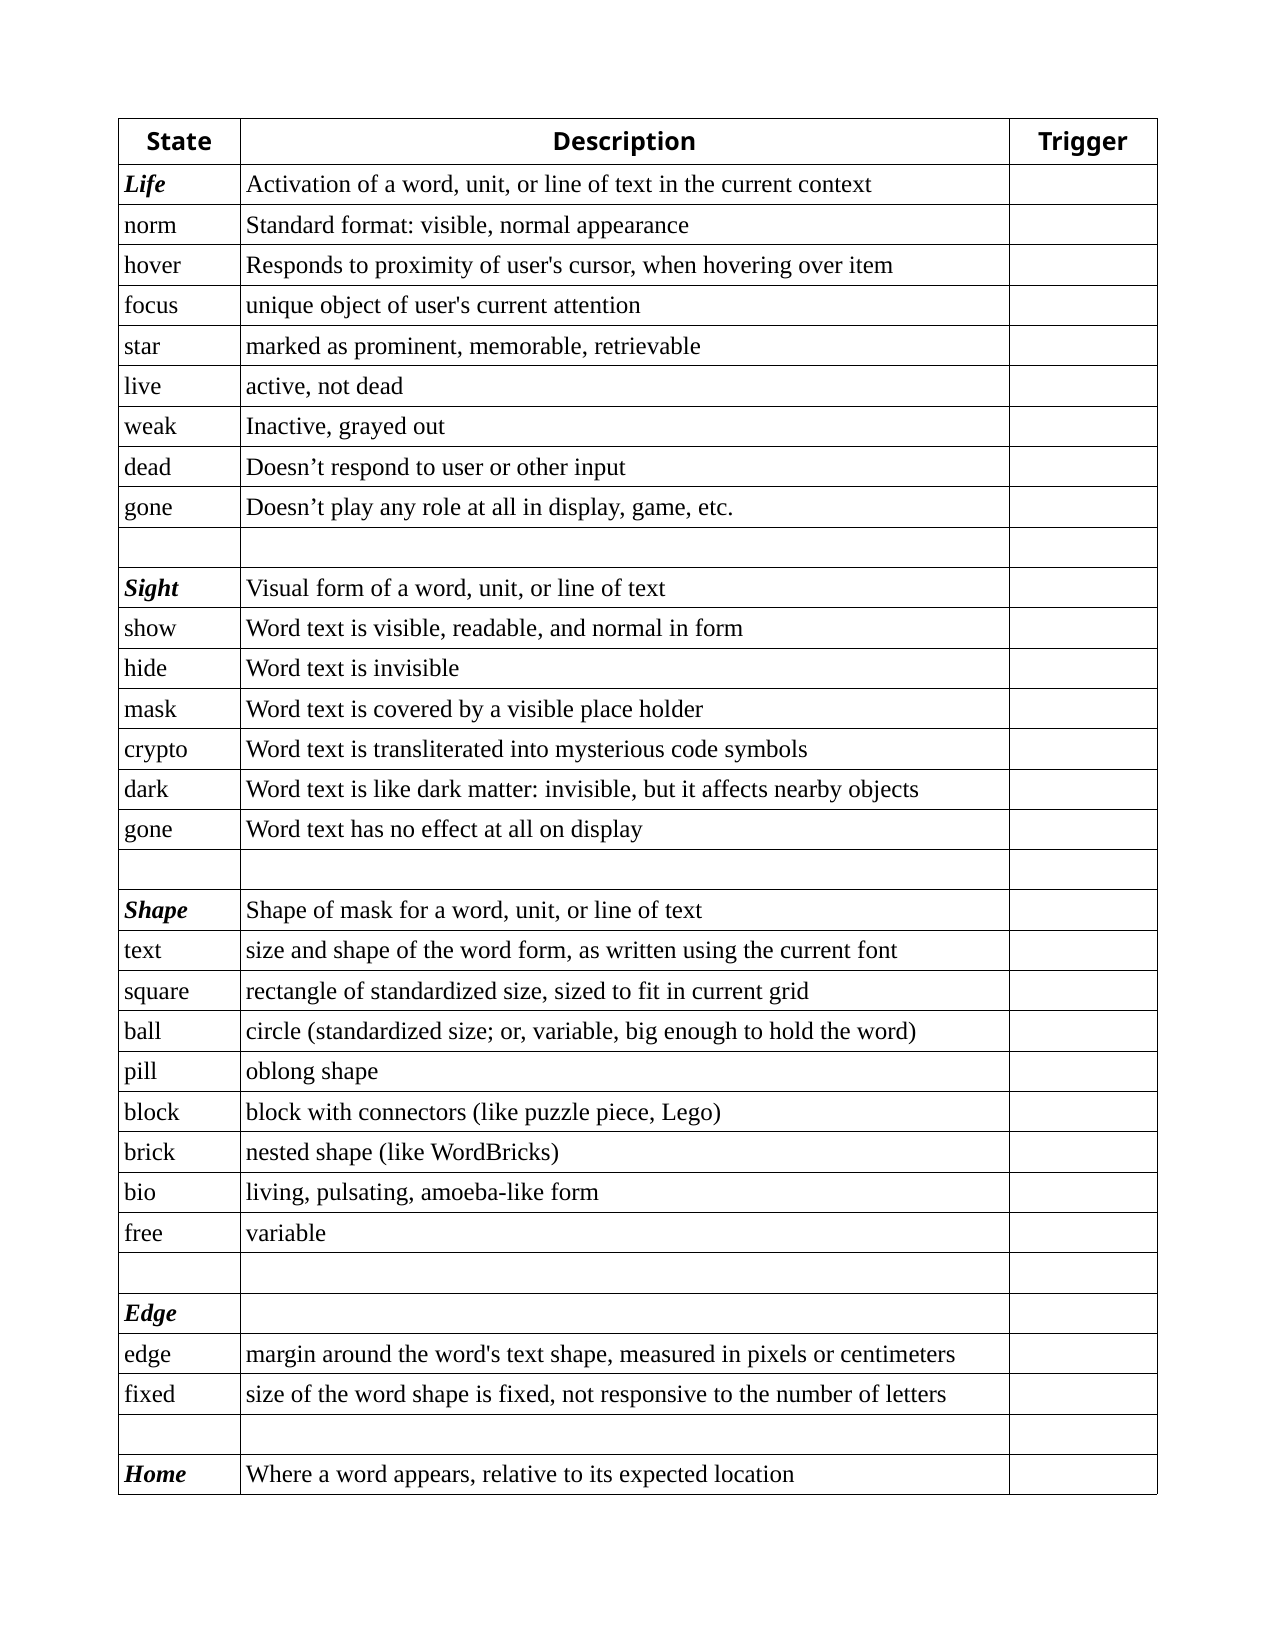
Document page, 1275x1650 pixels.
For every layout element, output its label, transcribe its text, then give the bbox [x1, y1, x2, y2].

table_cell weak [119, 407, 240, 446]
table_cell Standard format: visible, normal appearance [241, 205, 1009, 244]
table_cell focus [119, 286, 240, 325]
table_cell crypto [119, 729, 240, 768]
table_cell block [119, 1092, 240, 1131]
table_cell [1010, 1334, 1157, 1373]
table_cell [119, 1415, 240, 1454]
table_cell [1010, 165, 1157, 204]
table_cell nested shape (like WordBricks) [241, 1132, 1009, 1172]
table_cell live [119, 366, 240, 406]
table_cell size of the word shape is fixed, not responsive to the number of letters [241, 1374, 1009, 1413]
table_cell show [119, 608, 240, 647]
table_cell [1010, 407, 1157, 446]
table_cell [119, 1253, 240, 1292]
table_cell circle (standardized size; or, variable, big enough to hold the word) [241, 1011, 1009, 1051]
table_cell oblong shape [241, 1052, 1009, 1091]
table_cell [1010, 770, 1157, 809]
table_cell dark [119, 770, 240, 809]
table_cell [1010, 971, 1157, 1010]
table_cell Sight [119, 568, 240, 607]
table_cell Word text has no effect at all on display [241, 810, 1009, 849]
table_cell [119, 528, 240, 567]
table_cell Word text is covered by a visible place holder [241, 689, 1009, 728]
table_cell [1010, 245, 1157, 285]
table_cell [1010, 1294, 1157, 1333]
table_cell brick [119, 1132, 240, 1172]
table_cell margin around the word's text shape, measured in pixels or centimeters [241, 1334, 1009, 1373]
table_cell Doesn’t play any role at all in display, game, etc. [241, 487, 1009, 527]
table_cell ball [119, 1011, 240, 1051]
table_cell [1010, 487, 1157, 527]
table_cell [1010, 528, 1157, 567]
table_cell free [119, 1213, 240, 1252]
table_cell active, not dead [241, 366, 1009, 406]
table_cell bio [119, 1173, 240, 1212]
table_cell unique object of user's current attention [241, 286, 1009, 325]
table_cell [1010, 1132, 1157, 1172]
table_cell [241, 528, 1009, 567]
table_cell fixed [119, 1374, 240, 1413]
table_cell [1010, 1455, 1157, 1494]
table_cell [1010, 931, 1157, 970]
table_cell block with connectors (like puzzle piece, Lego) [241, 1092, 1009, 1131]
table_cell hover [119, 245, 240, 285]
table_cell [241, 1294, 1009, 1333]
table_cell [1010, 1011, 1157, 1051]
table_cell edge [119, 1334, 240, 1373]
table_cell dead [119, 447, 240, 486]
table_header Description [241, 119, 1009, 164]
table_cell [1010, 1415, 1157, 1454]
table_cell [1010, 205, 1157, 244]
table_cell square [119, 971, 240, 1010]
table_cell text [119, 931, 240, 970]
table_cell [1010, 1052, 1157, 1091]
table_cell [1010, 1173, 1157, 1212]
table_cell [1010, 568, 1157, 607]
table_cell [1010, 1092, 1157, 1131]
table_cell [241, 1415, 1009, 1454]
table_cell [1010, 1213, 1157, 1252]
table_cell Inactive, grayed out [241, 407, 1009, 446]
table_cell Shape of mask for a word, unit, or line of text [241, 890, 1009, 930]
table_cell [1010, 810, 1157, 849]
table_cell Life [119, 165, 240, 204]
table_cell [1010, 447, 1157, 486]
table_cell Word text is transliterated into mysterious code symbols [241, 729, 1009, 768]
table_cell [1010, 689, 1157, 728]
table_header Trigger [1010, 119, 1157, 164]
table_cell Word text is visible, readable, and normal in form [241, 608, 1009, 647]
table_cell marked as prominent, memorable, retrievable [241, 326, 1009, 365]
table_cell [1010, 608, 1157, 647]
table_header State [119, 119, 240, 164]
table_cell [1010, 890, 1157, 930]
table_cell [1010, 649, 1157, 688]
table_cell [1010, 1374, 1157, 1413]
table_cell norm [119, 205, 240, 244]
table_cell [241, 850, 1009, 889]
table_cell [1010, 326, 1157, 365]
table_cell Edge [119, 1294, 240, 1333]
table_cell [1010, 850, 1157, 889]
table_cell Home [119, 1455, 240, 1494]
table_cell size and shape of the word form, as written using the current font [241, 931, 1009, 970]
table_cell variable [241, 1213, 1009, 1252]
table_cell gone [119, 487, 240, 527]
table_cell Shape [119, 890, 240, 930]
table_cell Activation of a word, unit, or line of text in the current context [241, 165, 1009, 204]
table_cell [1010, 366, 1157, 406]
table_cell Visual form of a word, unit, or line of text [241, 568, 1009, 607]
table_cell pill [119, 1052, 240, 1091]
table_cell Where a word appears, relative to its expected location [241, 1455, 1009, 1494]
table_cell living, pulsating, amoeba-like form [241, 1173, 1009, 1212]
table_cell rectangle of standardized size, sized to fit in current grid [241, 971, 1009, 1010]
table_cell gone [119, 810, 240, 849]
table_cell Responds to proximity of user's cursor, when hovering over item [241, 245, 1009, 285]
table_cell Word text is invisible [241, 649, 1009, 688]
table_cell star [119, 326, 240, 365]
table_cell mask [119, 689, 240, 728]
table_cell hide [119, 649, 240, 688]
table_cell [241, 1253, 1009, 1292]
table_cell [1010, 1253, 1157, 1292]
table_cell [1010, 729, 1157, 768]
table_cell [1010, 286, 1157, 325]
table_cell Doesn’t respond to user or other input [241, 447, 1009, 486]
table_cell [119, 850, 240, 889]
table_cell Word text is like dark matter: invisible, but it affects nearby objects [241, 770, 1009, 809]
